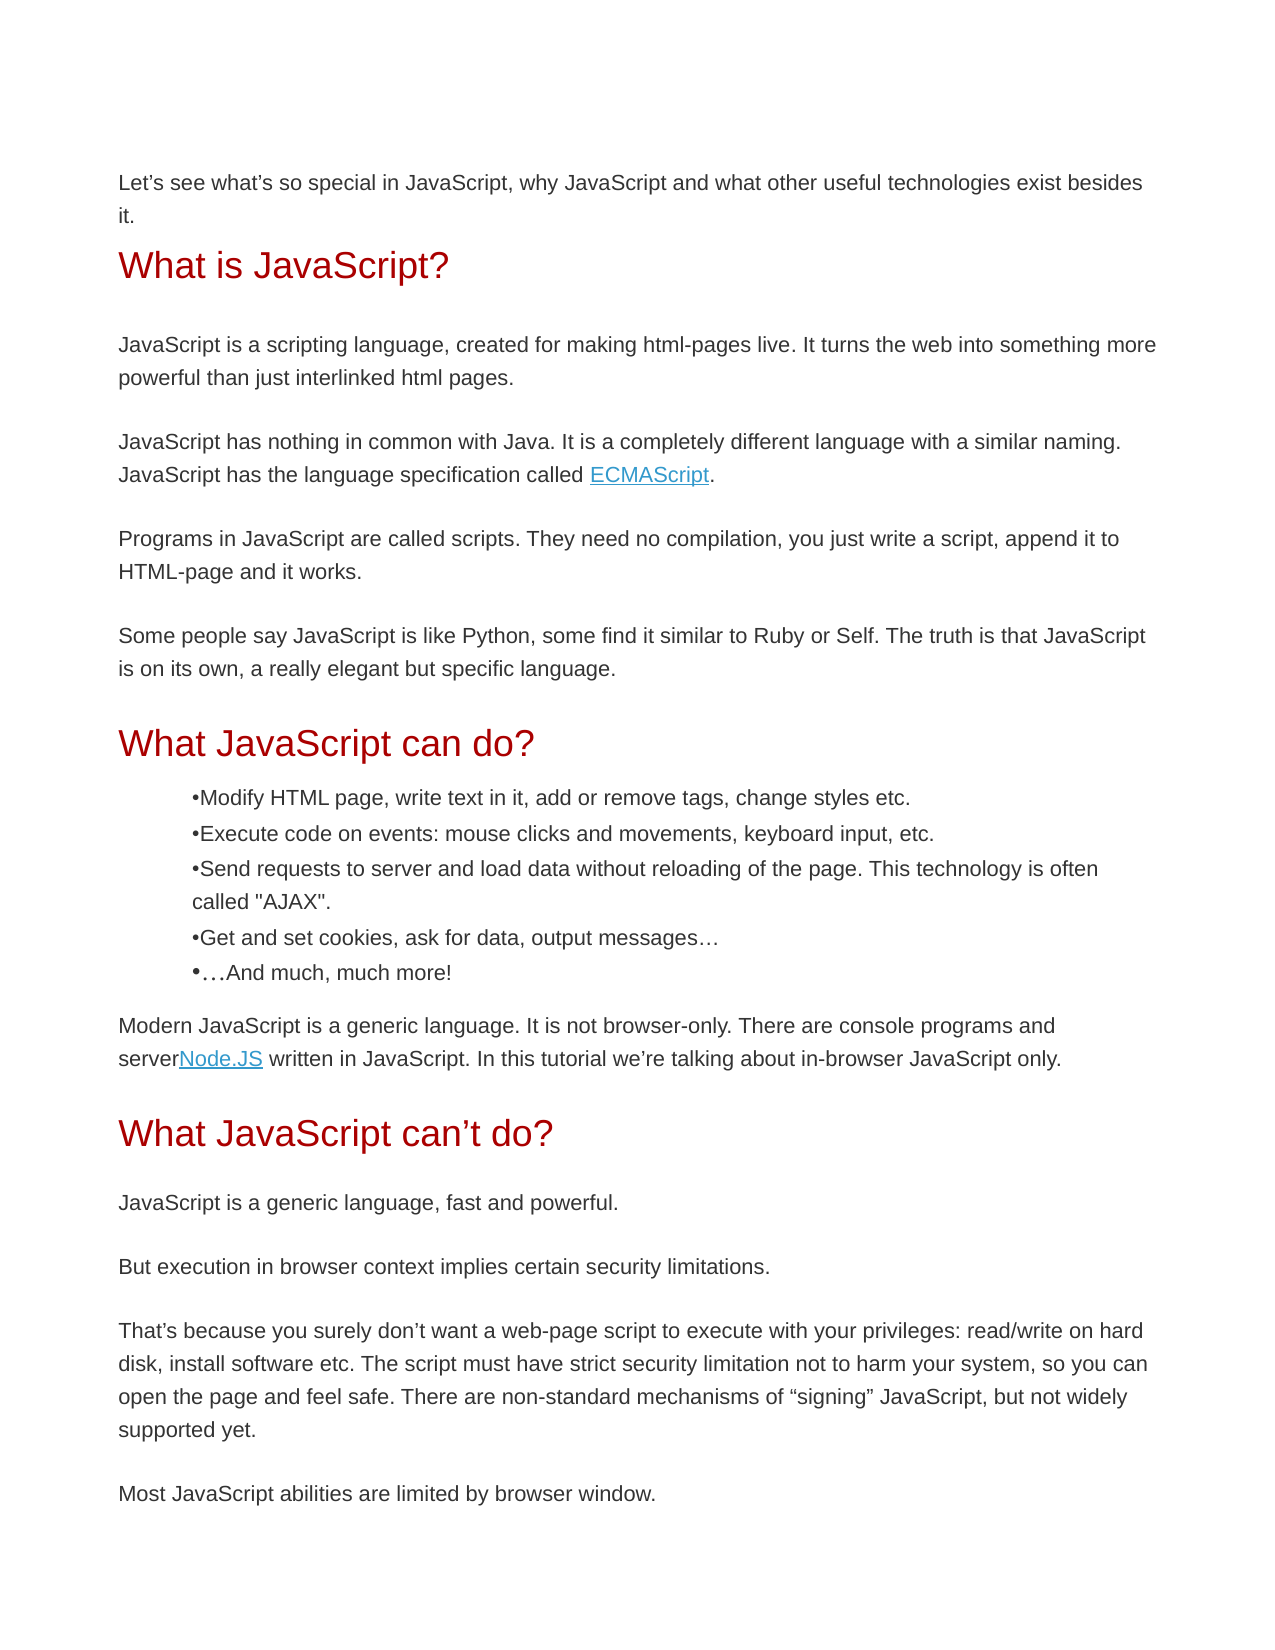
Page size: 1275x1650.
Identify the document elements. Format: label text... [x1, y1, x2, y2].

text That’s because you surely don’t want a web-page script to execute with your privileges: read/write on hard disk, install software etc. The script must have strict security limitation not to harm your system, so you can open the page and feel safe. There are non-standard mechanisms of “signing” JavaScript, but not widely supported yet. [118, 1311, 1157, 1442]
text JavaScript has nothing in common with Java. It is a completely different language with a similar naming. JavaScript has the language specification called ECMAScript. [118, 421, 1157, 487]
subtitle What JavaScript can’t do? [118, 1111, 1157, 1154]
list Get and set cookies, ask for data, output messages… [118, 917, 1157, 950]
text But execution in browser context implies certain security limitations. [118, 1247, 1157, 1279]
text Modern JavaScript is a generic language. It is not browser-only. There are console programs and serverNode.JS written in JavaScript. In this tutorial we’re talking about in-browser JavaScript only. [118, 1005, 1157, 1071]
text Programs in JavaScript are called scripts. They need no compilation, you just write a script, append it to HTML-page and it works. [118, 518, 1157, 584]
list …And much, much more! [118, 953, 1157, 986]
text JavaScript is a scripting language, created for making html-pages live. It turns the web into something more powerful than just interlinked html pages. [118, 324, 1157, 390]
text Some people say JavaScript is like Python, some find it similar to Ruby or Self. The truth is that JavaScript is on its own, a really elegant but specific language. [118, 615, 1157, 681]
text Let’s see what’s so special in JavaScript, why JavaScript and what other useful technologies exist besides it. [118, 162, 1157, 228]
subtitle What is JavaScript? [118, 244, 1157, 287]
list Execute code on events: mouse clicks and movements, keyboard input, etc. [118, 813, 1157, 846]
text JavaScript is a generic language, fast and powerful. [118, 1182, 1157, 1215]
list Modify HTML page, write text in it, add or remove tags, change styles etc. [118, 777, 1157, 810]
list Send requests to server and load data without reloading of the page. This technology is often called "AJAX". [118, 849, 1157, 914]
subtitle What JavaScript can do? [118, 721, 1157, 764]
text Most JavaScript abilities are limited by browser window. [118, 1473, 1157, 1506]
